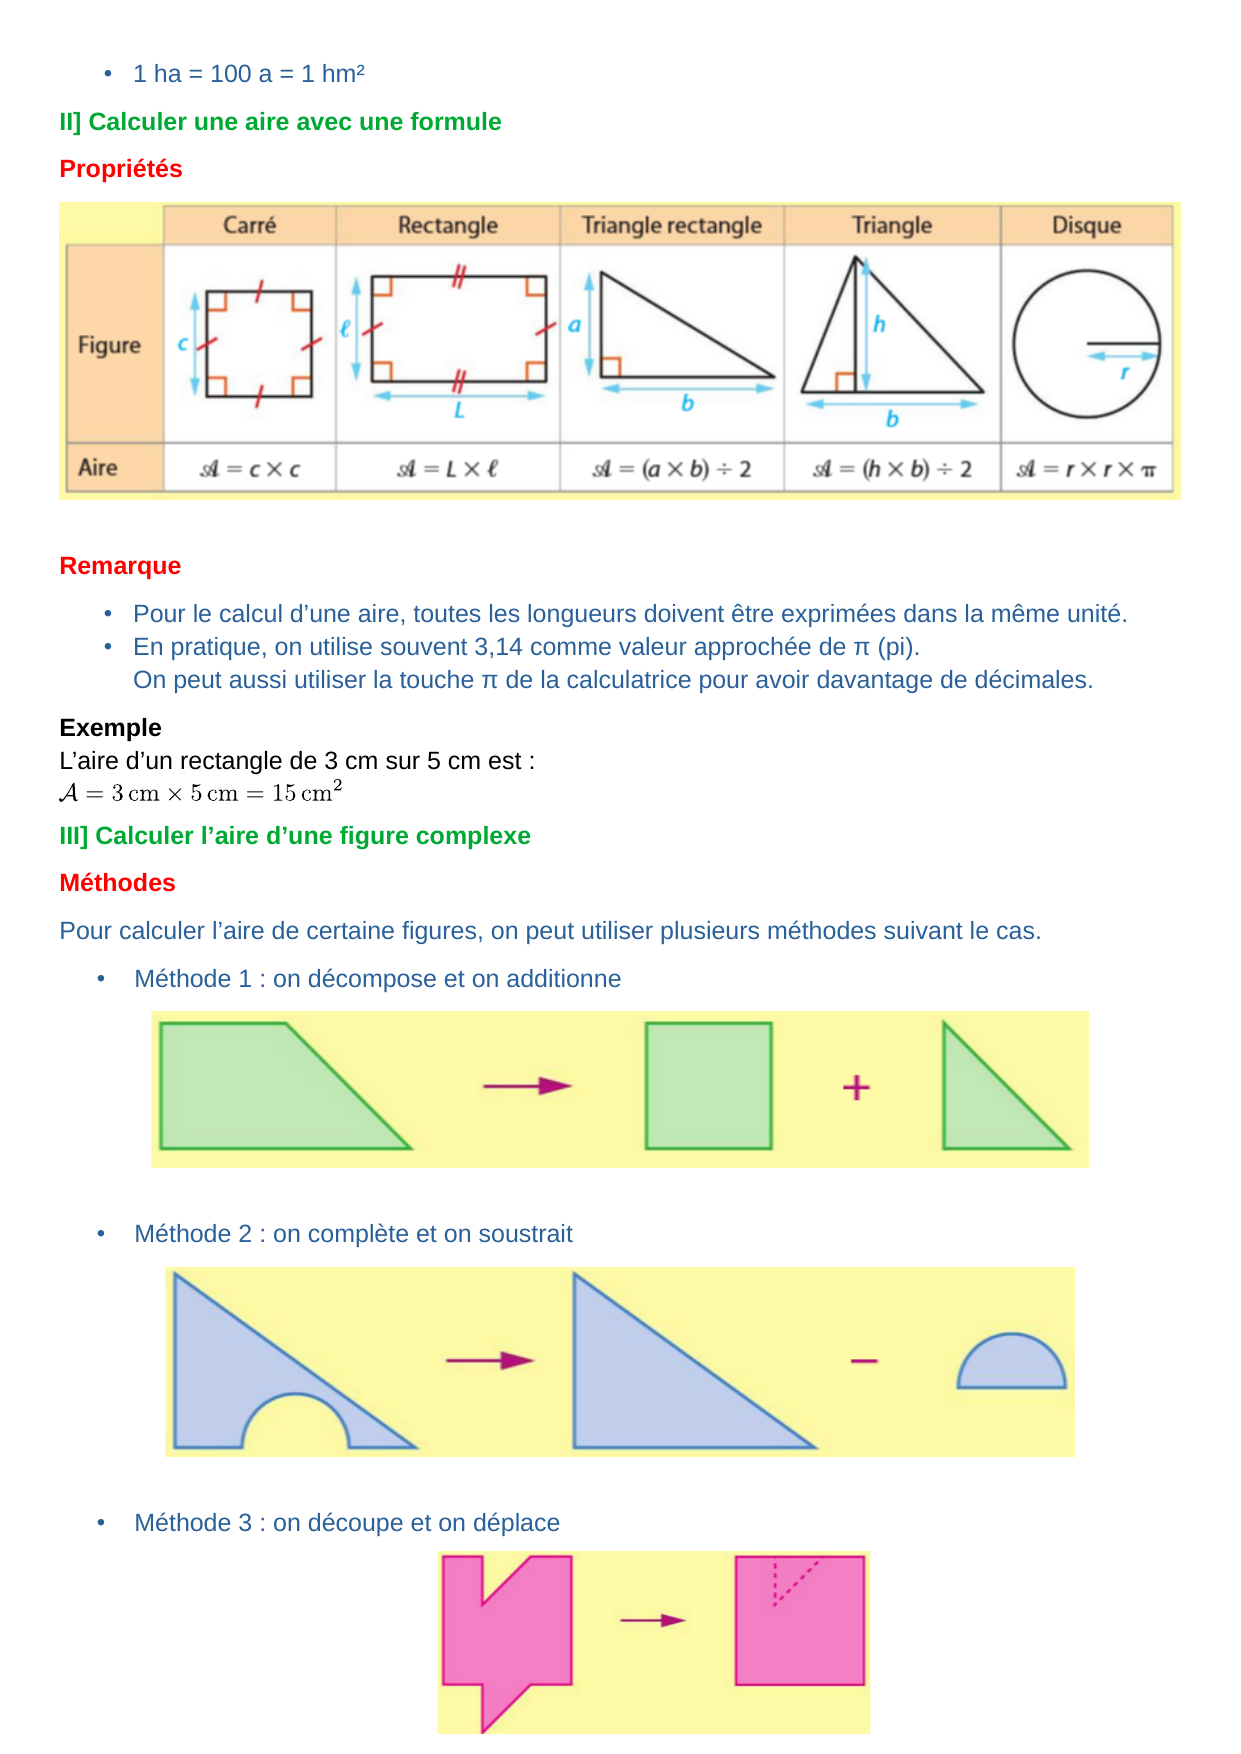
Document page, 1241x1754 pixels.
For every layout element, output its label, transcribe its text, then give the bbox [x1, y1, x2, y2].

list Méthode 2 : on complète et on soustrait [97, 1219, 1181, 1248]
text III] Calculer l’aire d’une figure complexe [59, 821, 1181, 849]
picture [437, 1551, 871, 1734]
text Propriétés [59, 154, 1181, 183]
list Méthode 3 : on découpe et on déplace [97, 1508, 1181, 1537]
list 1 ha = 100 a = 1 hm² [103, 59, 1181, 88]
list Méthode 1 : on décompose et on additionne [97, 964, 1181, 992]
list En pratique, on utilise souvent 3,14 comme valeur approchée de π (pi). On peut aussi utiliser la touche π de la calculatrice pour avoir davantage de décimales. [103, 632, 1181, 694]
text Remarque [59, 551, 1181, 580]
picture [151, 1011, 1089, 1168]
picture [59, 202, 1182, 500]
text Exemple L’aire d’un rectangle de 3 cm sur 5 cm est : [59, 713, 1181, 802]
text Pour calculer l’aire de certaine figures, on peut utiliser plusieurs méthodes suivant le cas. [59, 916, 1181, 945]
text II] Calculer une aire avec une formule [59, 107, 1181, 136]
text Méthodes [59, 868, 1181, 897]
list Pour le calcul d’une aire, toutes les longueurs doivent être exprimées dans la même unité. [103, 599, 1181, 628]
picture [165, 1267, 1075, 1457]
